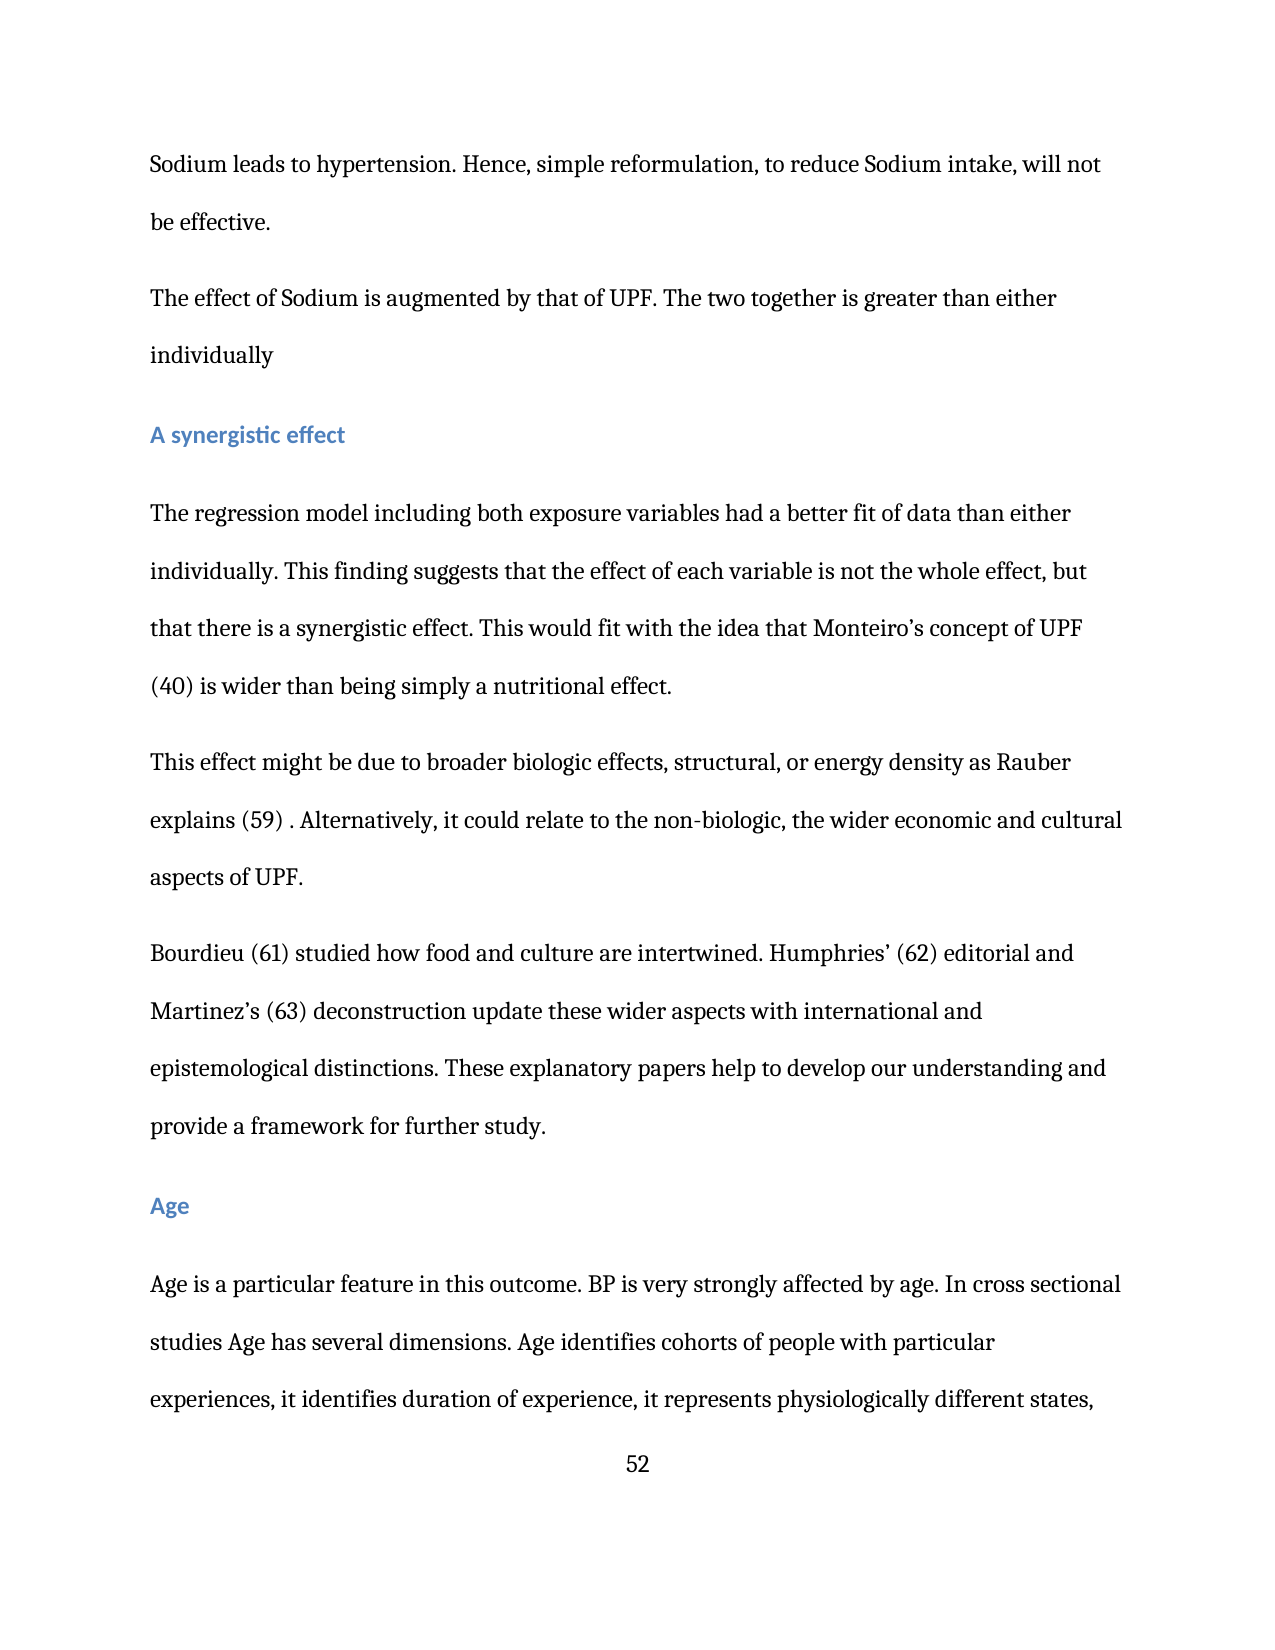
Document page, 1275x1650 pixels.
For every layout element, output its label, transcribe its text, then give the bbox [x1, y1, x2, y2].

text Age is a particular feature in this outcome. BP is very strongly affected by age. In cross sectional studies Age has several dimensions. Age identifies cohorts of people with particular experiences, it identifies duration of experience, it represents physiologically different states, [150, 1270, 1125, 1414]
text Sodium leads to hypertension. Hence, simple reformulation, to reduce Sodium intake, will not be effective. [150, 150, 1125, 236]
text The regression model including both exposure variables had a better fit of data than either individually. This finding suggests that the effect of each variable is not the whole effect, but that there is a synergistic effect. This would fit with the idea that Monteiro’s concept of UPF (40) is wider than being simply a nutritional effect. [150, 499, 1125, 701]
text Bourdieu (61) studied how food and culture are intertwined. Humphries’ (62) editorial and Martinez’s (63) deconstruction update these wider aspects with international and epistemological distinctions. These explanatory papers help to develop our understanding and provide a framework for further study. [150, 939, 1125, 1141]
subtitle Age [150, 1190, 1125, 1221]
text The effect of Sodium is augmented by that of UPF. The two together is greater than either individually [150, 284, 1125, 370]
subtitle A synergistic effect [150, 419, 1125, 450]
text This effect might be due to broader biologic effects, structural, or energy density as Rauber explains (59) . Alternatively, it could relate to the non-biologic, the wider economic and cultural aspects of UPF. [150, 748, 1125, 892]
